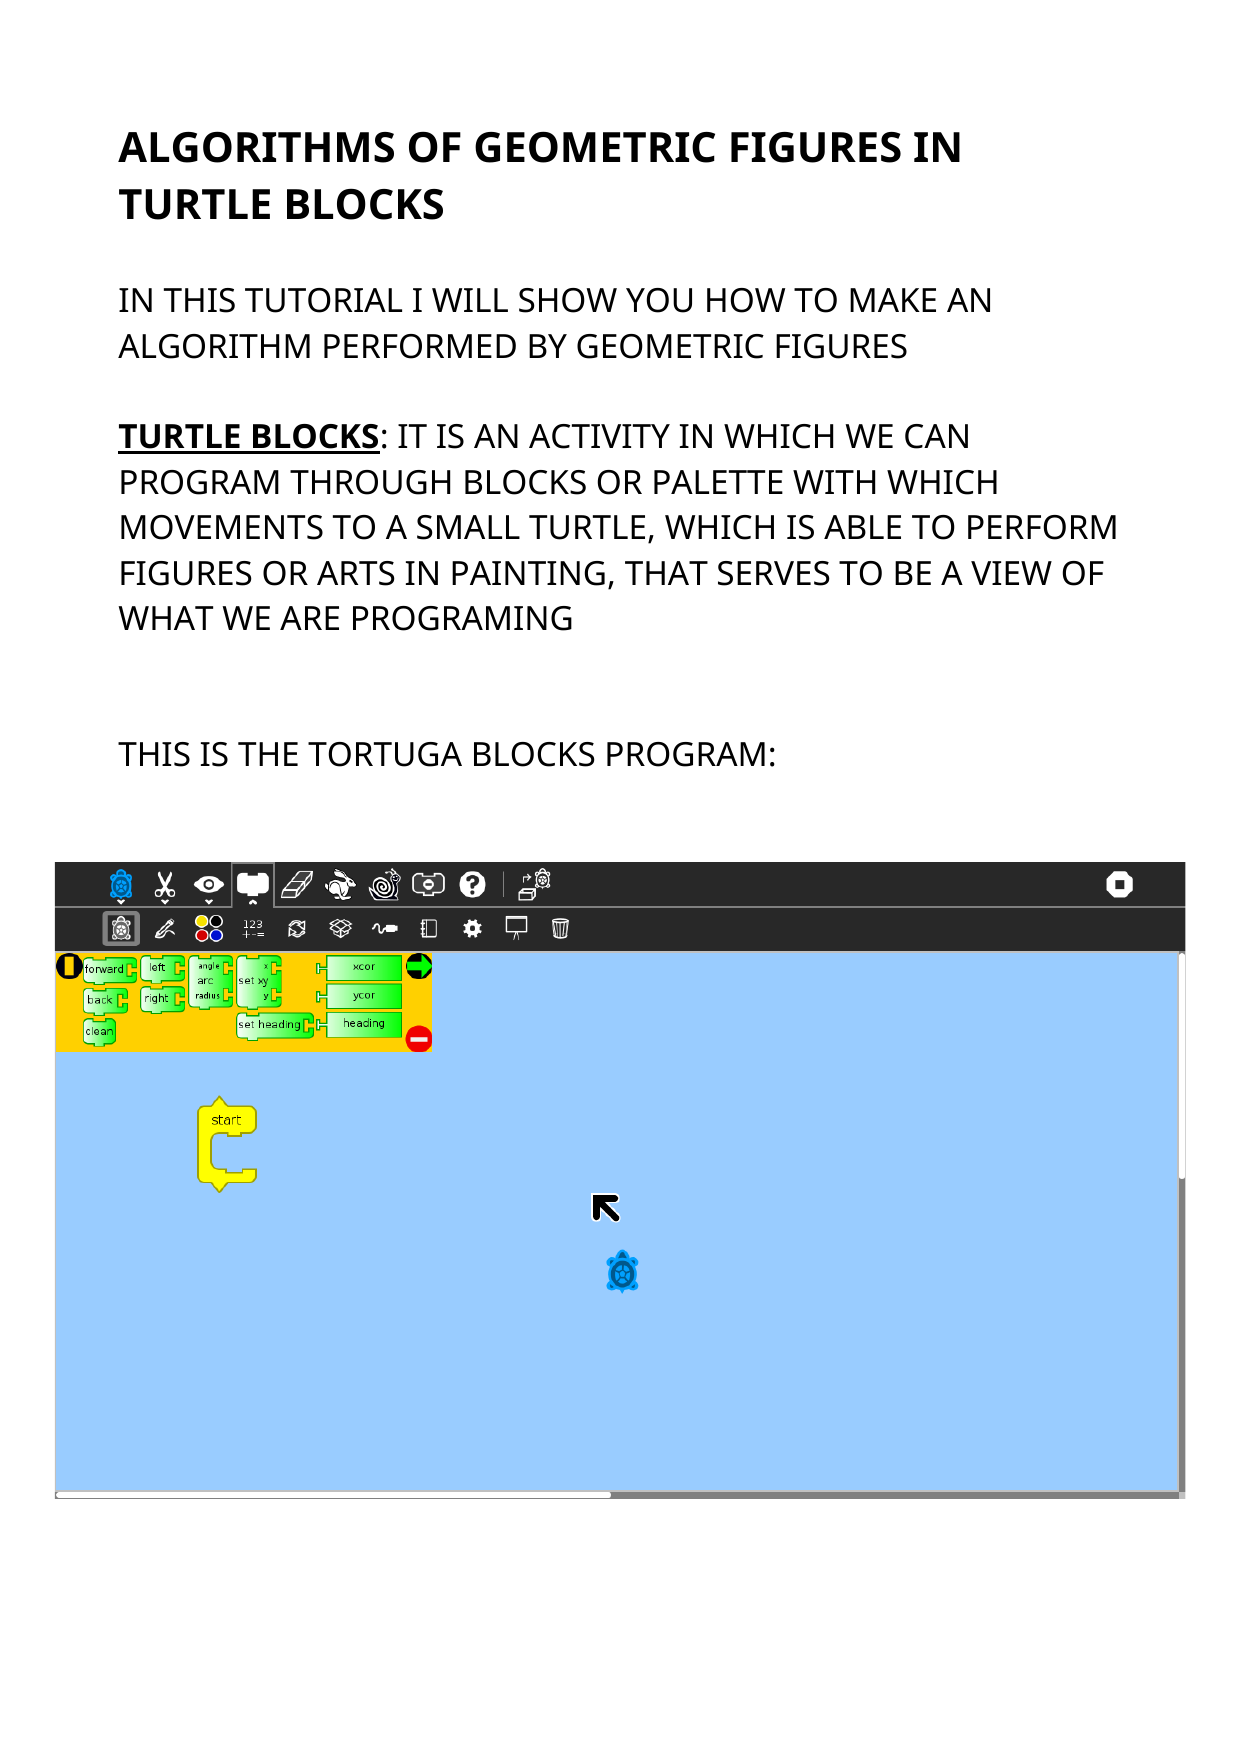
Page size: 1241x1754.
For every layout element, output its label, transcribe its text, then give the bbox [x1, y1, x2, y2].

text ALGORITHMS OF GEOMETRIC FIGURES IN TURTLE BLOCKS IN THIS TUTORIAL I WILL SHOW YOU HOW TO MAKE AN ALGORITHM PERFORMED BY GEOMETRIC FIGURES TURTLE BLOCKS: IT IS AN ACTIVITY IN WHICH WE CAN PROGRAM THROUGH BLOCKS OR PALETTE WITH WHICH MOVEMENTS TO A SMALL TURTLE, WHICH IS ABLE TO PERFORM FIGURES OR ARTS IN PAINTING, THAT SERVES TO BE A VIEW OF WHAT WE ARE PROGRAMING THIS IS THE TORTUGA BLOCKS PROGRAM: [118, 118, 1122, 777]
picture [54, 862, 1186, 1499]
